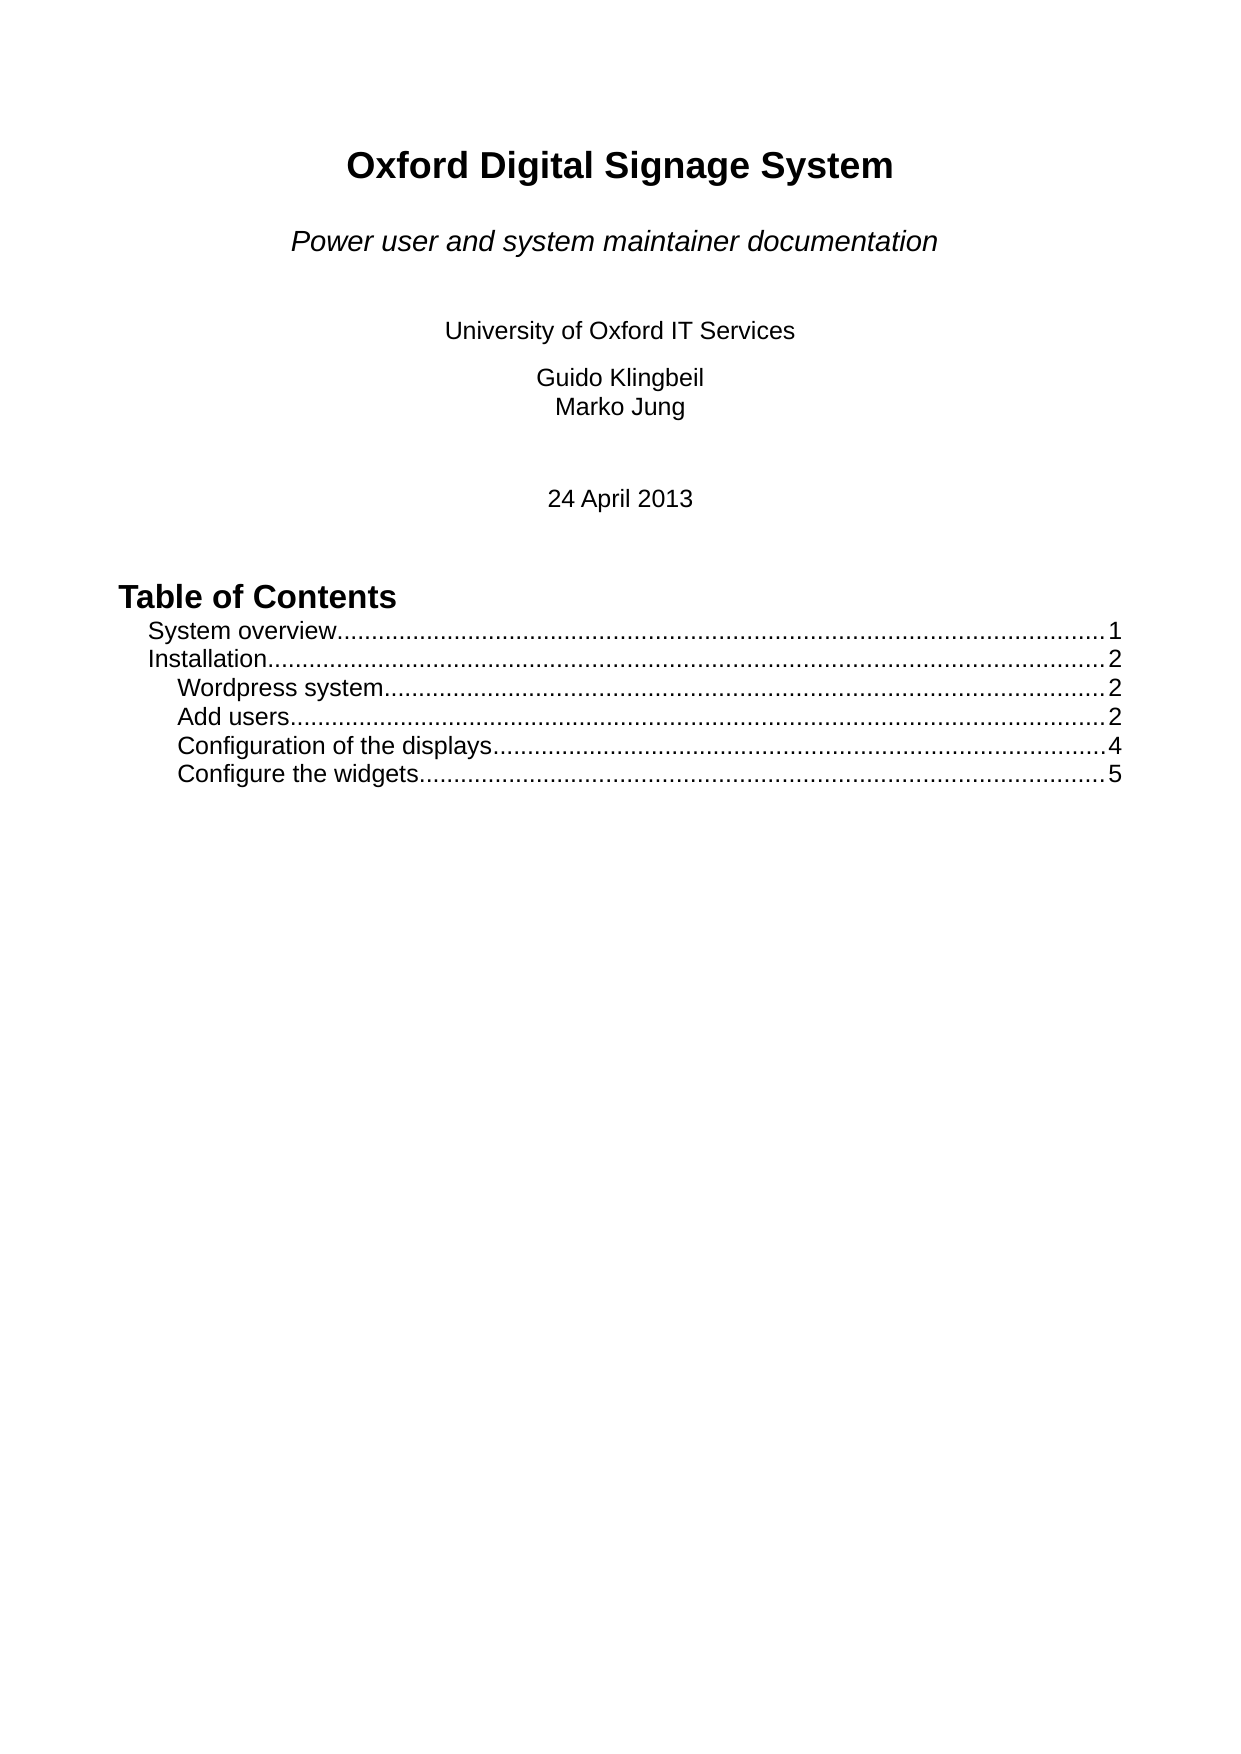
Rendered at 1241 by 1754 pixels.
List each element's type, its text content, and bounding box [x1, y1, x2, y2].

text University of Oxford IT Services [118, 316, 1122, 345]
text Wordpress system 2 [177, 673, 1122, 702]
title Oxford Digital Signage System [118, 143, 1122, 186]
subtitle Table of Contents [118, 577, 1122, 616]
text Configure the widgets 5 [177, 759, 1122, 788]
text Guido Klingbeil Marko Jung [118, 363, 1122, 420]
text 24 April 2013 [118, 484, 1122, 513]
subtitle Power user and system maintainer documentation [118, 224, 1122, 257]
text Add users 2 [177, 702, 1122, 731]
text Configuration of the displays 4 [177, 731, 1122, 759]
text Installation 2 [148, 644, 1122, 673]
text System overview 1 [148, 616, 1122, 644]
